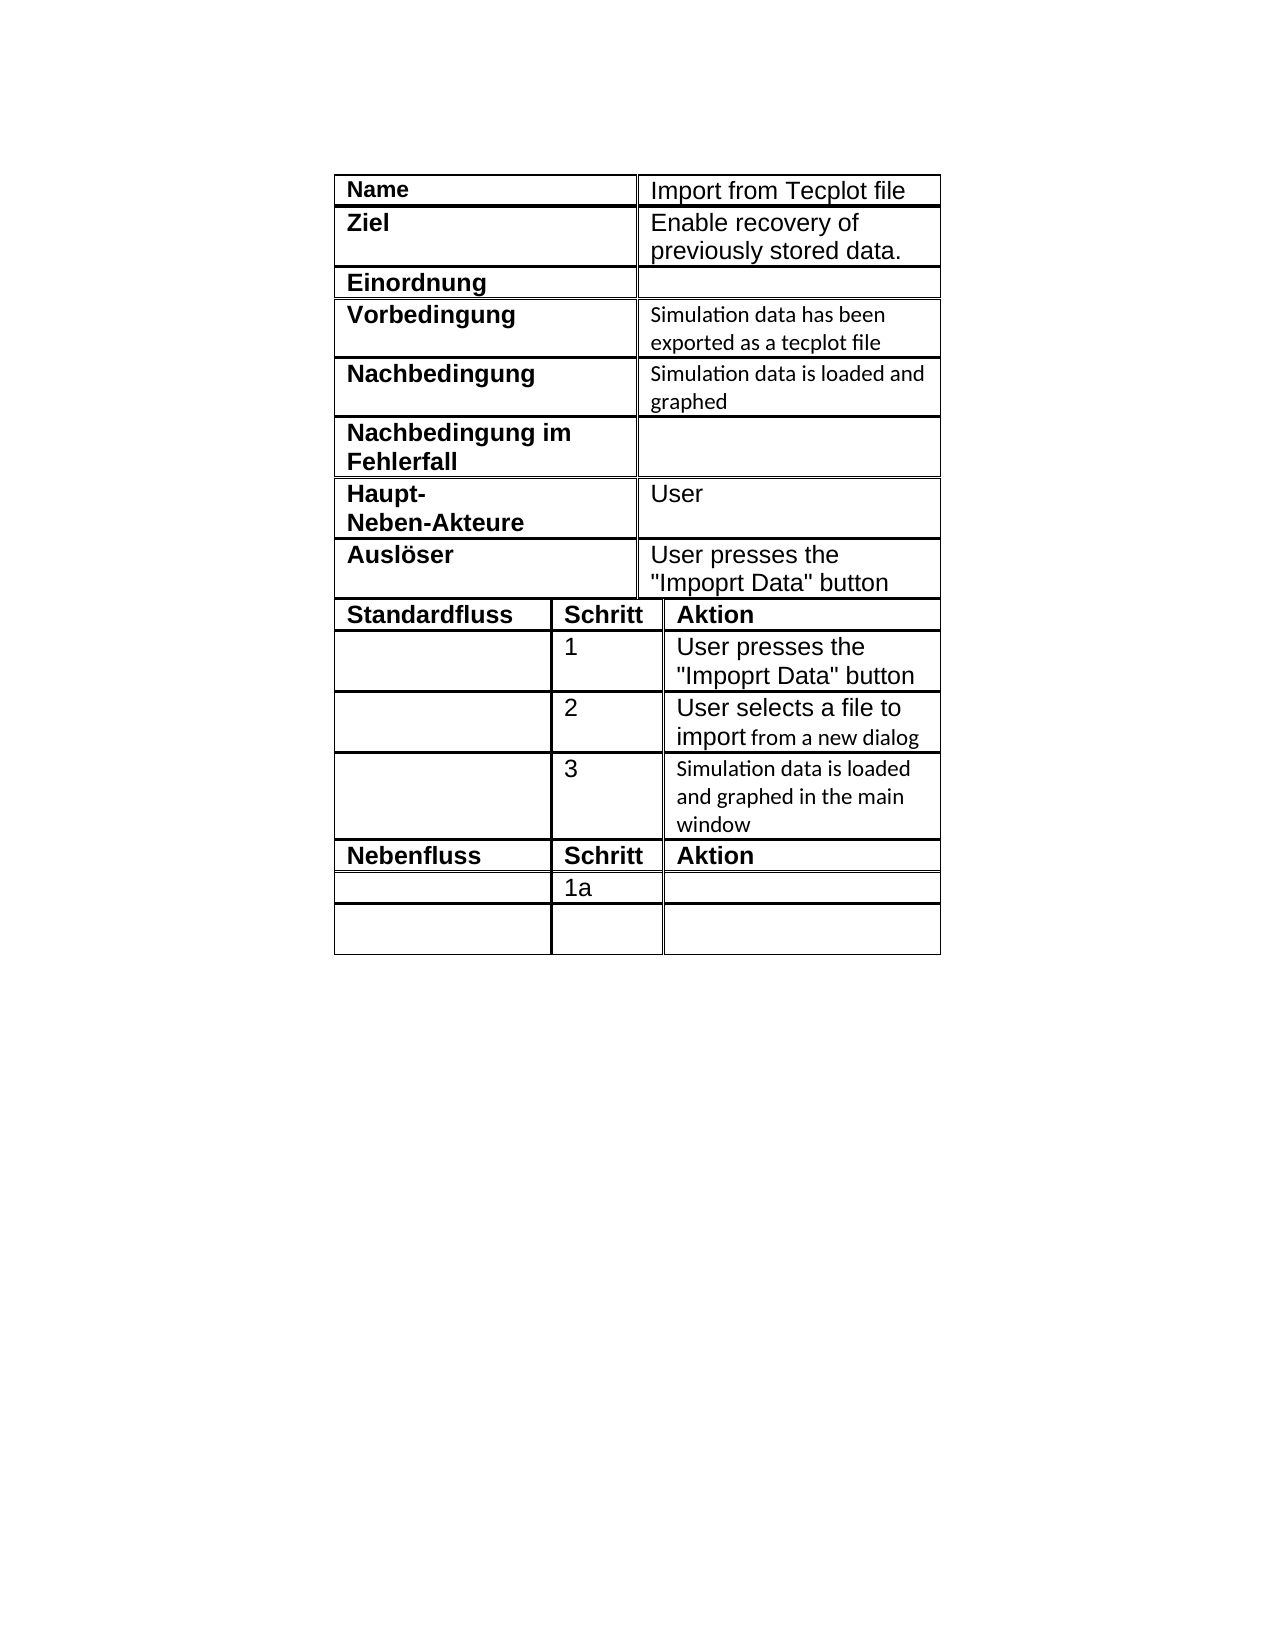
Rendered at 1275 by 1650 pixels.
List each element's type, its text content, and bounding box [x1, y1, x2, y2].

table_cell [665, 905, 940, 954]
table_cell [665, 873, 940, 902]
table_cell Simulation data is loaded and graphed in the main window [665, 754, 940, 838]
table_cell User presses the "Impoprt Data" button [665, 632, 940, 690]
table_cell Aktion [665, 841, 940, 870]
table_cell Schritt [553, 600, 662, 629]
table_cell Aktion [665, 600, 940, 629]
table_cell [335, 873, 550, 902]
table_cell [335, 754, 550, 838]
table_cell Nachbedingung [335, 359, 636, 415]
table_cell User presses the "Impoprt Data" button [639, 540, 940, 597]
table_cell [639, 268, 940, 297]
table_cell Enable recovery of previously stored data. [639, 208, 940, 265]
table_cell Nachbedingung im Fehlerfall [335, 418, 636, 476]
table_header Import from Tecplot file [639, 176, 940, 204]
table_cell Simulation data is loaded and graphed [639, 359, 940, 415]
table_cell User [639, 479, 940, 537]
table_cell Simulation data has been exported as a tecplot file [639, 300, 940, 356]
table_cell Auslöser [335, 540, 636, 597]
table_cell Ziel [335, 208, 636, 265]
table_cell Einordnung [335, 268, 636, 297]
table_cell Nebenfluss [335, 841, 550, 870]
table_cell User selects a file to import from a new dialog [665, 693, 940, 751]
table_header Name [335, 176, 636, 204]
table_cell [335, 905, 550, 954]
table_cell [335, 632, 550, 690]
table_cell [335, 693, 550, 751]
table_cell Schritt [553, 841, 662, 870]
table_cell 2 [553, 693, 662, 751]
table_cell 1 [553, 632, 662, 690]
table_cell Vorbedingung [335, 300, 636, 356]
table_cell [639, 418, 940, 476]
table_cell Standardfluss [335, 600, 550, 629]
table_cell 3 [553, 754, 662, 838]
table_cell [553, 905, 662, 954]
table_cell Haupt- Neben-Akteure [335, 479, 636, 537]
table_cell 1a [553, 873, 662, 902]
